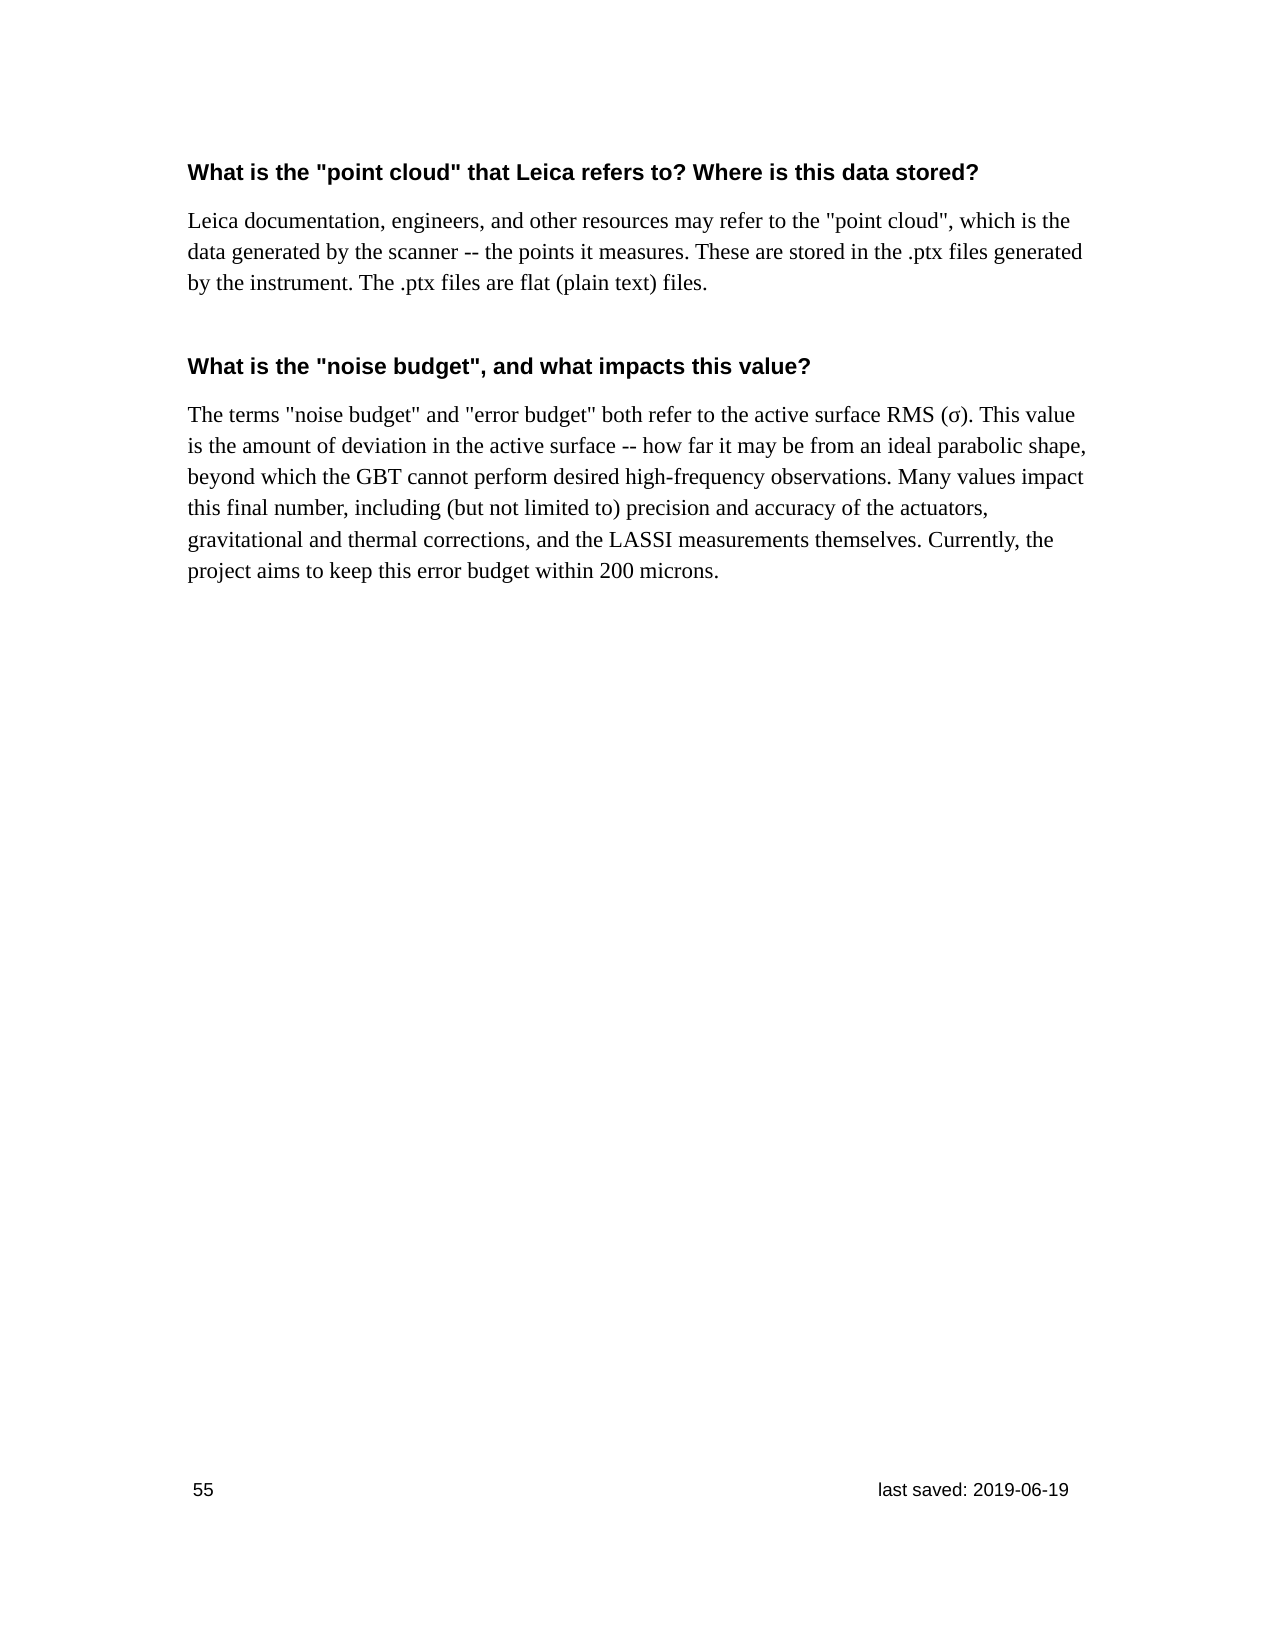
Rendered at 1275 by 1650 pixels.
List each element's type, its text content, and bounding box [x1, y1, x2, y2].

text What is the "noise budget", and what impacts this value? [187, 344, 1087, 379]
text What is the "point cloud" that Leica refers to? Where is this data stored? [187, 150, 1087, 185]
text Leica documentation, engineers, and other resources may refer to the "point cloud", which is the data generated by the scanner -- the points it measures. These are stored in the .ptx files generated by the instrument. The .ptx files are flat (plain text) files. [187, 202, 1087, 296]
text The terms "noise budget" and "error budget" both refer to the active surface RMS (σ). This value is the amount of deviation in the active surface -- how far it may be from an ideal parabolic shape, beyond which the GBT cannot perform desired high-frequency observations. Many values impact this final number, including (but not limited to) precision and accuracy of the actuators, gravitational and thermal corrections, and the LASSI measurements themselves. Currently, the project aims to keep this error budget within 200 microns. [187, 396, 1087, 583]
